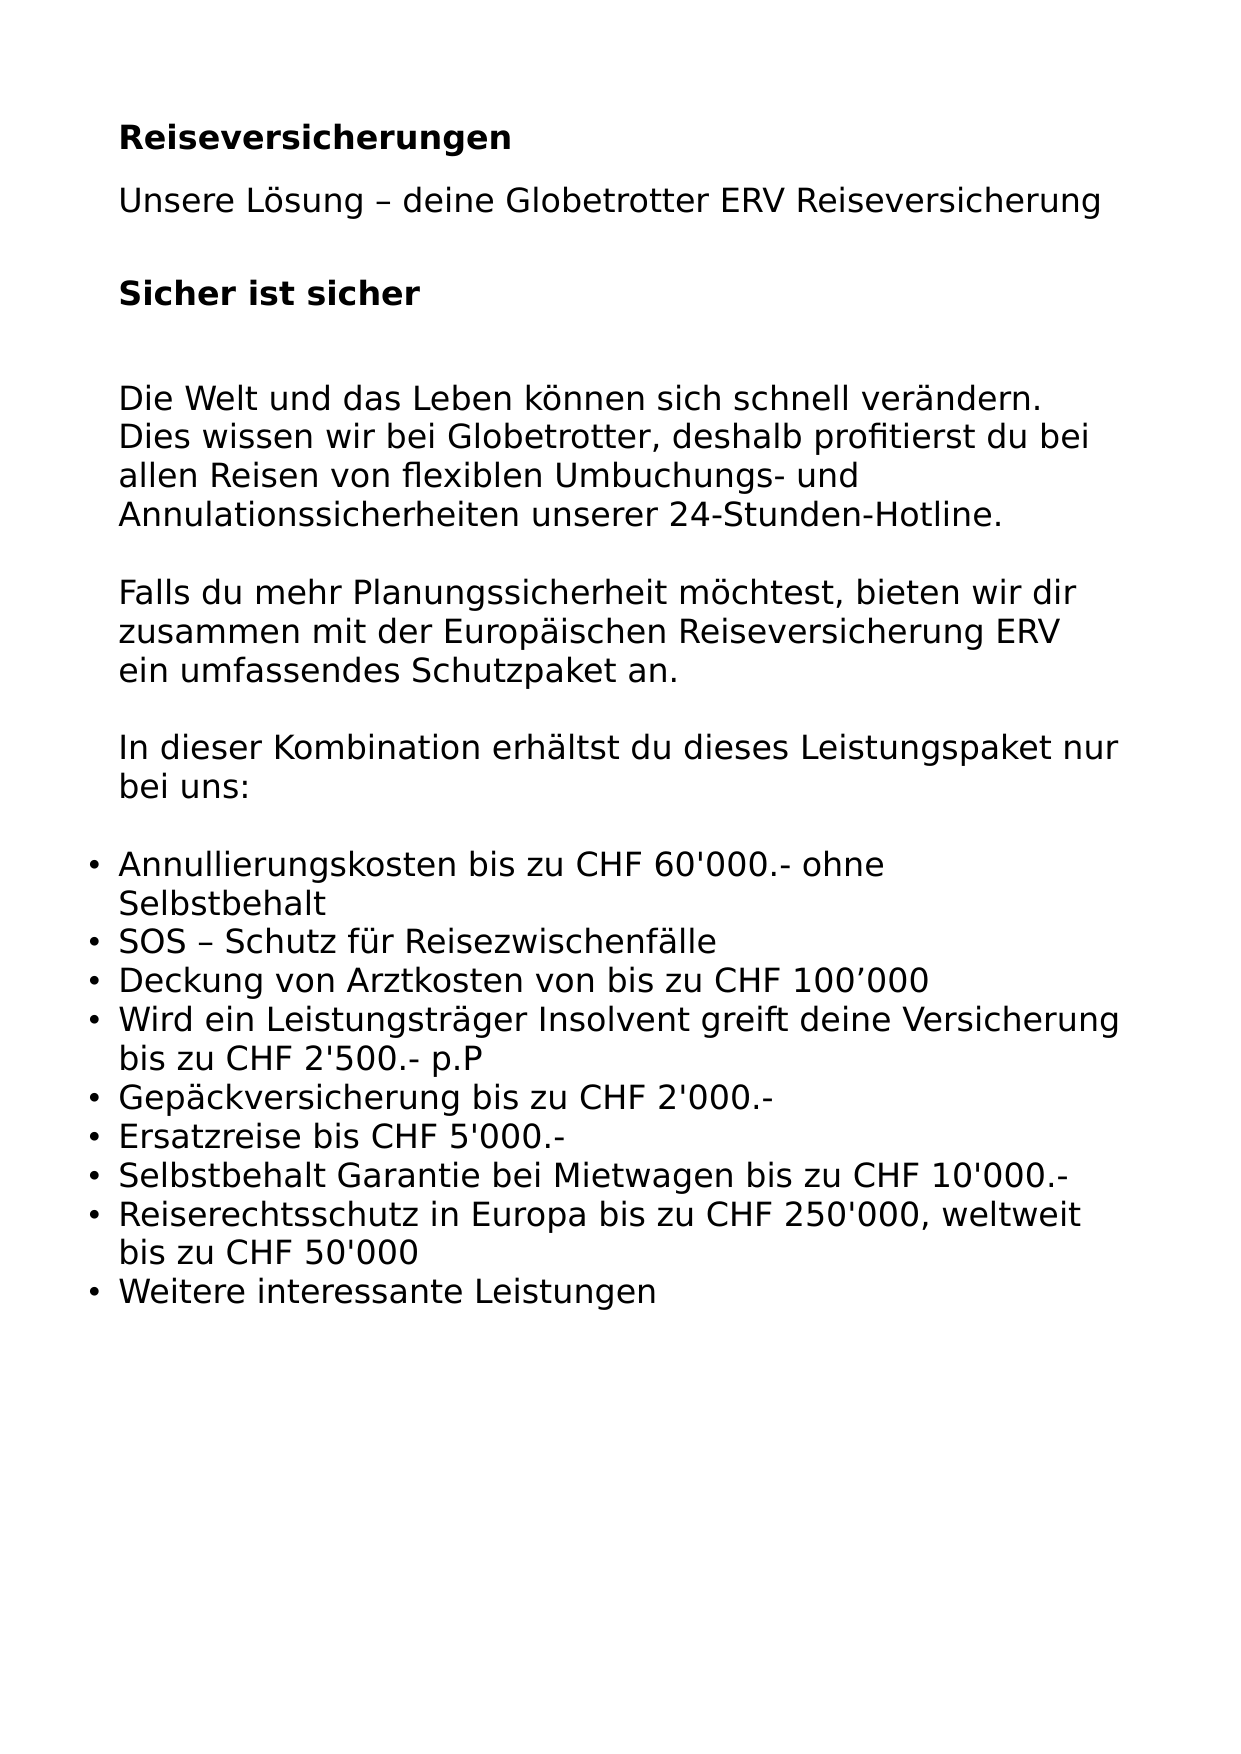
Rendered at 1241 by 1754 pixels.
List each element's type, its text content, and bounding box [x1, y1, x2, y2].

subtitle Sicher ist sicher [118, 274, 1122, 313]
text In dieser Kombination erhältst du dieses Leistungspaket nur bei uns: [118, 729, 1122, 806]
list Wird ein Leistungsträger Insolvent greift deine Versicherung bis zu CHF 2'500.- p.P [118, 1001, 1122, 1078]
text Unsere Lösung – deine Globetrotter ERV Reiseversicherung [118, 182, 1122, 221]
list SOS – Schutz für Reisezwischenfälle [118, 923, 1122, 962]
list Ersatzreise bis CHF 5'000.- [118, 1117, 1122, 1156]
list Annullierungskosten bis zu CHF 60'000.- ohne Selbstbehalt [118, 845, 1122, 923]
list Selbstbehalt Garantie bei Mietwagen bis zu CHF 10'000.- [118, 1156, 1122, 1195]
text Die Welt und das Leben können sich schnell verändern. Dies wissen wir bei Globetrotter, deshalb profitierst du bei allen Reisen von flexiblen Umbuchungs- und Annulationssicherheiten unserer 24-Stunden-Hotline. [118, 379, 1122, 534]
subtitle Reiseversicherungen [118, 118, 1122, 157]
list Deckung von Arztkosten von bis zu CHF 100’000 [118, 962, 1122, 1001]
list Weitere interessante Leistungen [118, 1273, 1122, 1312]
text Falls du mehr Planungssicherheit möchtest, bieten wir dir zusammen mit der Europäischen Reiseversicherung ERV ein umfassendes Schutzpaket an. [118, 573, 1122, 690]
list Gepäckversicherung bis zu CHF 2'000.- [118, 1078, 1122, 1117]
list Reiserechtsschutz in Europa bis zu CHF 250'000, weltweit bis zu CHF 50'000 [118, 1195, 1122, 1273]
